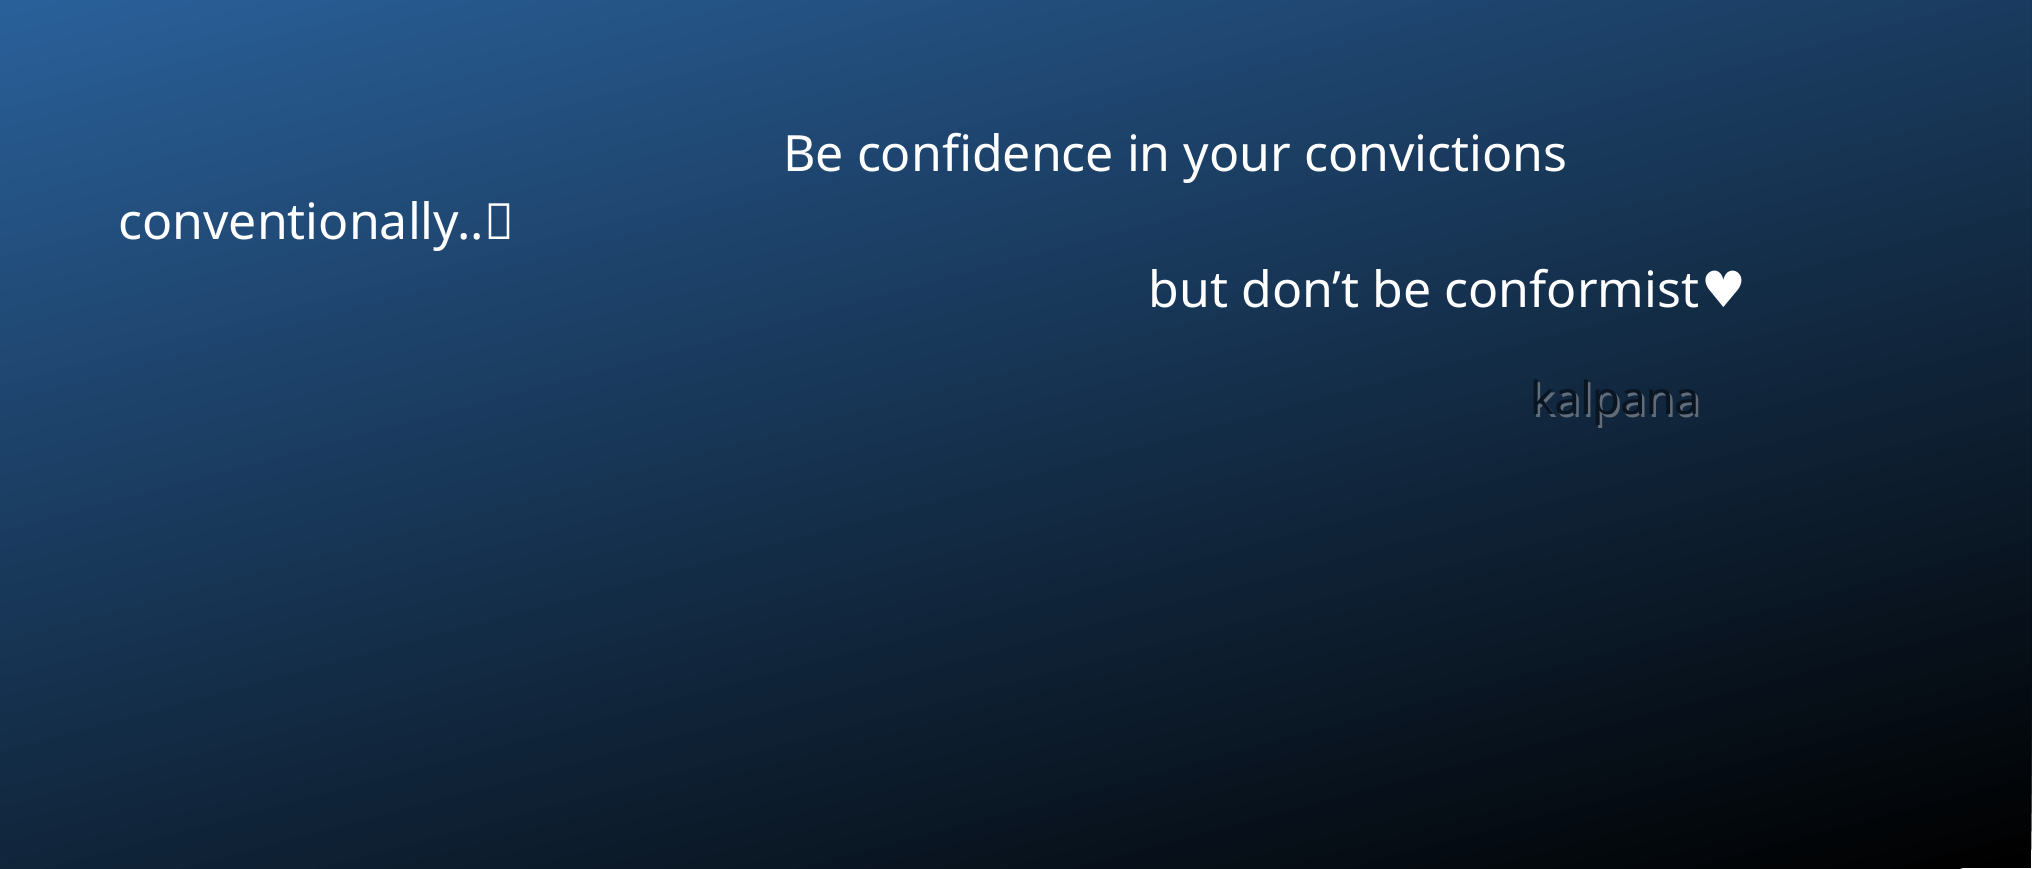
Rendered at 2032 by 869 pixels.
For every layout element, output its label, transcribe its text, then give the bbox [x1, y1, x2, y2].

text kalpana [118, 366, 1913, 428]
text but don’t be conformist♥️ [118, 254, 1913, 322]
text Be confidence in your convictions conventionally..🧐 [118, 118, 1913, 254]
